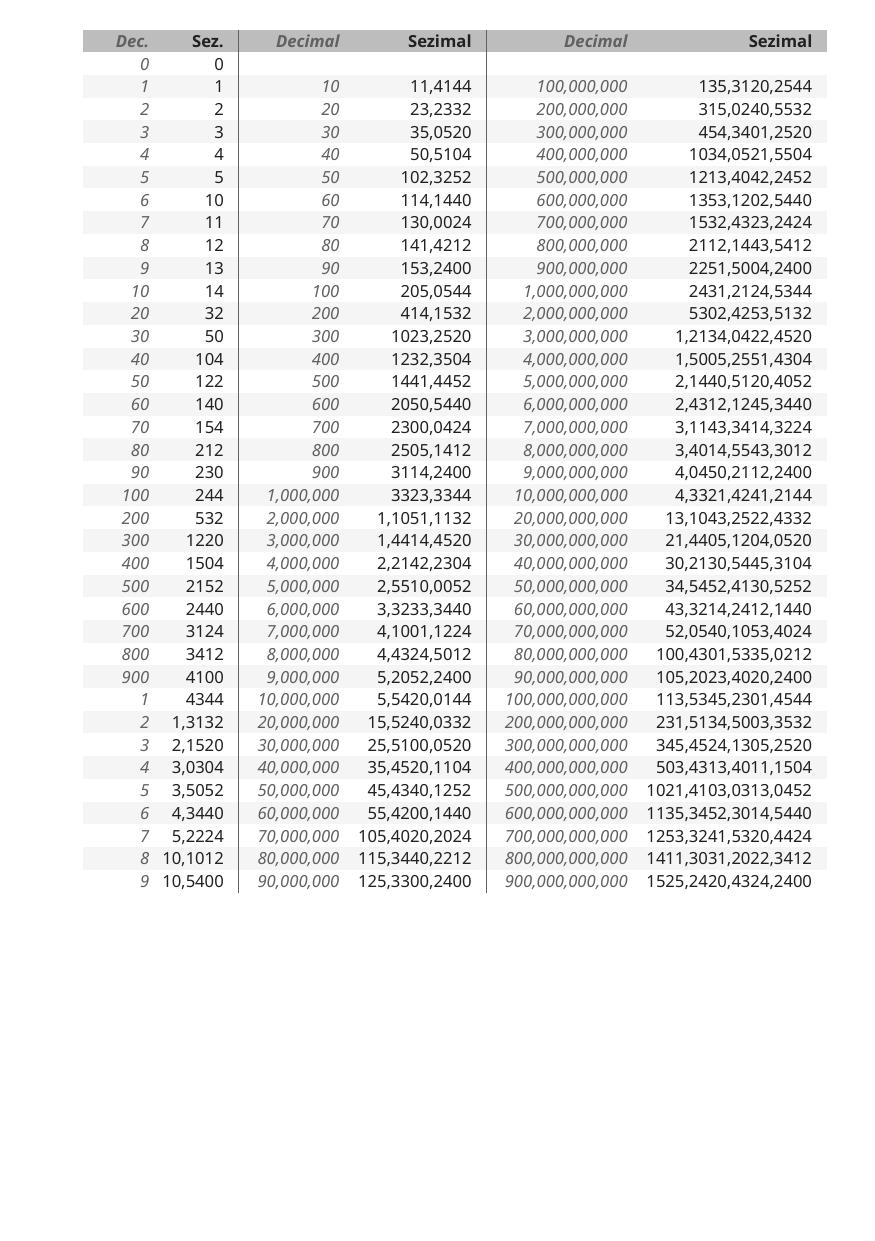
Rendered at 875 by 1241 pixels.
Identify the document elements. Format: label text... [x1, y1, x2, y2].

table_cell 700,000,000 [487, 211, 630, 234]
table_cell 14 [152, 279, 238, 302]
table_cell 60 [239, 189, 342, 211]
table_cell 1 [152, 75, 238, 98]
table_cell 5,000,000 [239, 575, 342, 597]
table_cell 1,000,000,000 [487, 279, 630, 302]
table_cell 3412 [152, 643, 238, 665]
table_cell 2112,1443,5412 [630, 234, 827, 257]
table_cell 90 [239, 257, 342, 279]
table_cell 6,000,000,000 [487, 393, 630, 416]
table_cell 20 [83, 302, 152, 325]
table_cell 400 [83, 552, 152, 574]
table_cell 115,3440,2212 [342, 847, 486, 870]
table_cell 900,000,000,000 [487, 870, 630, 892]
table_cell 200,000,000 [487, 98, 630, 120]
table_cell 3,4014,5543,3012 [630, 438, 827, 461]
table_cell 800,000,000 [487, 234, 630, 257]
table_cell 900 [83, 665, 152, 688]
table_cell 2,2142,2304 [342, 552, 486, 574]
table_cell 500 [83, 575, 152, 597]
table_cell 40 [239, 143, 342, 166]
table_cell 11,4144 [342, 75, 486, 98]
table_cell 10,1012 [152, 847, 238, 870]
table_cell 100,4301,5335,0212 [630, 643, 827, 665]
table_cell 23,2332 [342, 98, 486, 120]
table_cell 45,4340,1252 [342, 779, 486, 802]
table_cell 50 [152, 325, 238, 347]
table_cell 800,000,000,000 [487, 847, 630, 870]
table_cell 2 [83, 98, 152, 120]
table_cell 15,5240,0332 [342, 711, 486, 733]
table_cell 231,5134,5003,3532 [630, 711, 827, 733]
table_cell 105,2023,4020,2400 [630, 665, 827, 688]
table_cell 2,000,000 [239, 506, 342, 529]
table_cell 5,2224 [152, 824, 238, 847]
table_cell 1034,0521,5504 [630, 143, 827, 166]
table_cell 10,5400 [152, 870, 238, 892]
table_cell 10,000,000,000 [487, 484, 630, 506]
table_cell 4,3440 [152, 802, 238, 824]
table_cell 3 [83, 120, 152, 143]
table_cell 2300,0424 [342, 416, 486, 438]
table_cell 7,000,000,000 [487, 416, 630, 438]
table_cell 300,000,000,000 [487, 734, 630, 756]
table_cell 700 [239, 416, 342, 438]
table_cell 5,000,000,000 [487, 370, 630, 393]
table_cell 7 [83, 824, 152, 847]
table_cell 1,3132 [152, 711, 238, 733]
table_cell 154 [152, 416, 238, 438]
table_cell 3114,2400 [342, 461, 486, 484]
table_cell 80 [83, 438, 152, 461]
table_cell 4100 [152, 665, 238, 688]
table_cell 500,000,000 [487, 166, 630, 188]
table_cell 414,1532 [342, 302, 486, 325]
table_cell 30,000,000 [239, 734, 342, 756]
table_cell 6 [83, 802, 152, 824]
table_cell 315,0240,5532 [630, 98, 827, 120]
table_cell 25,5100,0520 [342, 734, 486, 756]
table_cell 5,2052,2400 [342, 665, 486, 688]
table_cell 503,4313,4011,1504 [630, 756, 827, 779]
table_cell 40 [83, 348, 152, 370]
table_cell 1532,4323,2424 [630, 211, 827, 234]
table_cell 9 [83, 870, 152, 892]
table_cell 4,0450,2112,2400 [630, 461, 827, 484]
table_cell 800 [83, 643, 152, 665]
table_cell 9,000,000,000 [487, 461, 630, 484]
table_cell 0 [83, 52, 152, 75]
table_cell [630, 52, 827, 75]
table_cell 900 [239, 461, 342, 484]
table_cell 50 [83, 370, 152, 393]
table_cell 70,000,000,000 [487, 620, 630, 643]
table_cell 30,2130,5445,3104 [630, 552, 827, 574]
table_cell 300 [83, 529, 152, 552]
table_cell 230 [152, 461, 238, 484]
table_cell 3,000,000 [239, 529, 342, 552]
table_cell 700,000,000,000 [487, 824, 630, 847]
table_cell 900,000,000 [487, 257, 630, 279]
table_cell 3 [83, 734, 152, 756]
table_cell 10 [152, 189, 238, 211]
table_cell 2 [83, 711, 152, 733]
table_cell 1021,4103,0313,0452 [630, 779, 827, 802]
table_cell 1525,2420,4324,2400 [630, 870, 827, 892]
table_cell 3,0304 [152, 756, 238, 779]
table_cell 90,000,000,000 [487, 665, 630, 688]
table_cell 130,0024 [342, 211, 486, 234]
table_cell 10 [239, 75, 342, 98]
table_cell 52,0540,1053,4024 [630, 620, 827, 643]
table_cell 4,1001,1224 [342, 620, 486, 643]
table_header Decimal [239, 30, 342, 52]
table_cell 7,000,000 [239, 620, 342, 643]
table_cell 153,2400 [342, 257, 486, 279]
table_cell 1441,4452 [342, 370, 486, 393]
table_cell 80,000,000 [239, 847, 342, 870]
table_cell 600 [239, 393, 342, 416]
table_cell 3,1143,3414,3224 [630, 416, 827, 438]
table_cell 13,1043,2522,4332 [630, 506, 827, 529]
table_cell 100 [83, 484, 152, 506]
table_cell 2431,2124,5344 [630, 279, 827, 302]
table_cell 1213,4042,2452 [630, 166, 827, 188]
table_cell 35,4520,1104 [342, 756, 486, 779]
table_cell 4,000,000 [239, 552, 342, 574]
table_cell 141,4212 [342, 234, 486, 257]
table_cell 1504 [152, 552, 238, 574]
table_cell 50,5104 [342, 143, 486, 166]
table_cell 9,000,000 [239, 665, 342, 688]
table_cell 20 [239, 98, 342, 120]
table_cell 10,000,000 [239, 688, 342, 711]
table_cell 1220 [152, 529, 238, 552]
table_cell 1,5005,2551,4304 [630, 348, 827, 370]
table_cell 80,000,000,000 [487, 643, 630, 665]
table_cell 5 [83, 779, 152, 802]
table_cell 600,000,000 [487, 189, 630, 211]
table_cell 1,4414,4520 [342, 529, 486, 552]
table_cell 10 [83, 279, 152, 302]
table_cell 1135,3452,3014,5440 [630, 802, 827, 824]
table_cell 4,3321,4241,2144 [630, 484, 827, 506]
table_cell 345,4524,1305,2520 [630, 734, 827, 756]
table_cell 13 [152, 257, 238, 279]
table_cell 11 [152, 211, 238, 234]
table_cell 1 [83, 688, 152, 711]
table_cell 8 [83, 847, 152, 870]
table_cell 1411,3031,2022,3412 [630, 847, 827, 870]
table_cell 7 [83, 211, 152, 234]
table_cell 400,000,000 [487, 143, 630, 166]
table_cell 30 [83, 325, 152, 347]
table_cell [239, 52, 342, 75]
table_cell 55,4200,1440 [342, 802, 486, 824]
table_cell 4 [152, 143, 238, 166]
table_header Sezimal [630, 30, 827, 52]
table_cell 1353,1202,5440 [630, 189, 827, 211]
table_cell 6 [83, 189, 152, 211]
table_cell 212 [152, 438, 238, 461]
table_cell 4 [83, 756, 152, 779]
table_cell 400,000,000,000 [487, 756, 630, 779]
table_cell 8 [83, 234, 152, 257]
table_cell 35,0520 [342, 120, 486, 143]
table_cell 2,4312,1245,3440 [630, 393, 827, 416]
table_cell 80 [239, 234, 342, 257]
table_cell 2,5510,0052 [342, 575, 486, 597]
table_cell 20,000,000 [239, 711, 342, 733]
table_cell 140 [152, 393, 238, 416]
table_cell 60 [83, 393, 152, 416]
table_cell 135,3120,2544 [630, 75, 827, 98]
table_cell 8,000,000,000 [487, 438, 630, 461]
table_cell 102,3252 [342, 166, 486, 188]
table_cell 40,000,000,000 [487, 552, 630, 574]
table_cell 2,1440,5120,4052 [630, 370, 827, 393]
table_cell 122 [152, 370, 238, 393]
table_cell 90 [83, 461, 152, 484]
table_cell 114,1440 [342, 189, 486, 211]
table_cell 5,5420,0144 [342, 688, 486, 711]
table_cell 1,1051,1132 [342, 506, 486, 529]
table_cell 200 [239, 302, 342, 325]
table_cell 2,1520 [152, 734, 238, 756]
table_cell 500 [239, 370, 342, 393]
table_cell 30,000,000,000 [487, 529, 630, 552]
table_cell 600 [83, 597, 152, 620]
table_cell 2152 [152, 575, 238, 597]
table_cell 1,000,000 [239, 484, 342, 506]
table_cell [342, 52, 486, 75]
table_cell 100 [239, 279, 342, 302]
table_cell 125,3300,2400 [342, 870, 486, 892]
table_cell 600,000,000,000 [487, 802, 630, 824]
table_cell 4,4324,5012 [342, 643, 486, 665]
table_cell 2440 [152, 597, 238, 620]
table_cell 100,000,000 [487, 75, 630, 98]
table_cell 43,3214,2412,1440 [630, 597, 827, 620]
table_cell 32 [152, 302, 238, 325]
table_cell 113,5345,2301,4544 [630, 688, 827, 711]
table_cell 34,5452,4130,5252 [630, 575, 827, 597]
table_cell 2050,5440 [342, 393, 486, 416]
table_cell 400 [239, 348, 342, 370]
table_cell 5302,4253,5132 [630, 302, 827, 325]
table_cell 244 [152, 484, 238, 506]
table_cell 50 [239, 166, 342, 188]
table_cell 4,000,000,000 [487, 348, 630, 370]
table_cell 5 [83, 166, 152, 188]
table_cell 300,000,000 [487, 120, 630, 143]
table_cell 1023,2520 [342, 325, 486, 347]
table_cell [487, 52, 630, 75]
table_cell 1253,3241,5320,4424 [630, 824, 827, 847]
table_cell 454,3401,2520 [630, 120, 827, 143]
table_header Sez. [152, 30, 238, 52]
table_cell 9 [83, 257, 152, 279]
table_header Decimal [487, 30, 630, 52]
table_cell 105,4020,2024 [342, 824, 486, 847]
table_cell 4344 [152, 688, 238, 711]
table_cell 40,000,000 [239, 756, 342, 779]
table_cell 60,000,000 [239, 802, 342, 824]
table_cell 70 [239, 211, 342, 234]
table_cell 2251,5004,2400 [630, 257, 827, 279]
table_cell 200,000,000,000 [487, 711, 630, 733]
table_cell 300 [239, 325, 342, 347]
table_cell 2,000,000,000 [487, 302, 630, 325]
table_cell 3,5052 [152, 779, 238, 802]
table_cell 30 [239, 120, 342, 143]
table_cell 50,000,000 [239, 779, 342, 802]
table_cell 500,000,000,000 [487, 779, 630, 802]
table_header Sezimal [342, 30, 486, 52]
table_cell 2505,1412 [342, 438, 486, 461]
table_cell 205,0544 [342, 279, 486, 302]
table_cell 1 [83, 75, 152, 98]
table_cell 100,000,000,000 [487, 688, 630, 711]
table_cell 90,000,000 [239, 870, 342, 892]
table_cell 12 [152, 234, 238, 257]
table_cell 21,4405,1204,0520 [630, 529, 827, 552]
table_cell 60,000,000,000 [487, 597, 630, 620]
table_cell 104 [152, 348, 238, 370]
table_cell 2 [152, 98, 238, 120]
table_cell 4 [83, 143, 152, 166]
table_cell 3323,3344 [342, 484, 486, 506]
table_cell 800 [239, 438, 342, 461]
table_cell 1232,3504 [342, 348, 486, 370]
table_cell 0 [152, 52, 238, 75]
table_cell 8,000,000 [239, 643, 342, 665]
table_cell 532 [152, 506, 238, 529]
table_cell 50,000,000,000 [487, 575, 630, 597]
table_cell 3,3233,3440 [342, 597, 486, 620]
table_cell 1,2134,0422,4520 [630, 325, 827, 347]
table_cell 3124 [152, 620, 238, 643]
table_cell 6,000,000 [239, 597, 342, 620]
table_cell 5 [152, 166, 238, 188]
table_header Dec. [83, 30, 152, 52]
table_cell 200 [83, 506, 152, 529]
table_cell 70,000,000 [239, 824, 342, 847]
table_cell 700 [83, 620, 152, 643]
table_cell 3,000,000,000 [487, 325, 630, 347]
table_cell 3 [152, 120, 238, 143]
table_cell 70 [83, 416, 152, 438]
table_cell 20,000,000,000 [487, 506, 630, 529]
